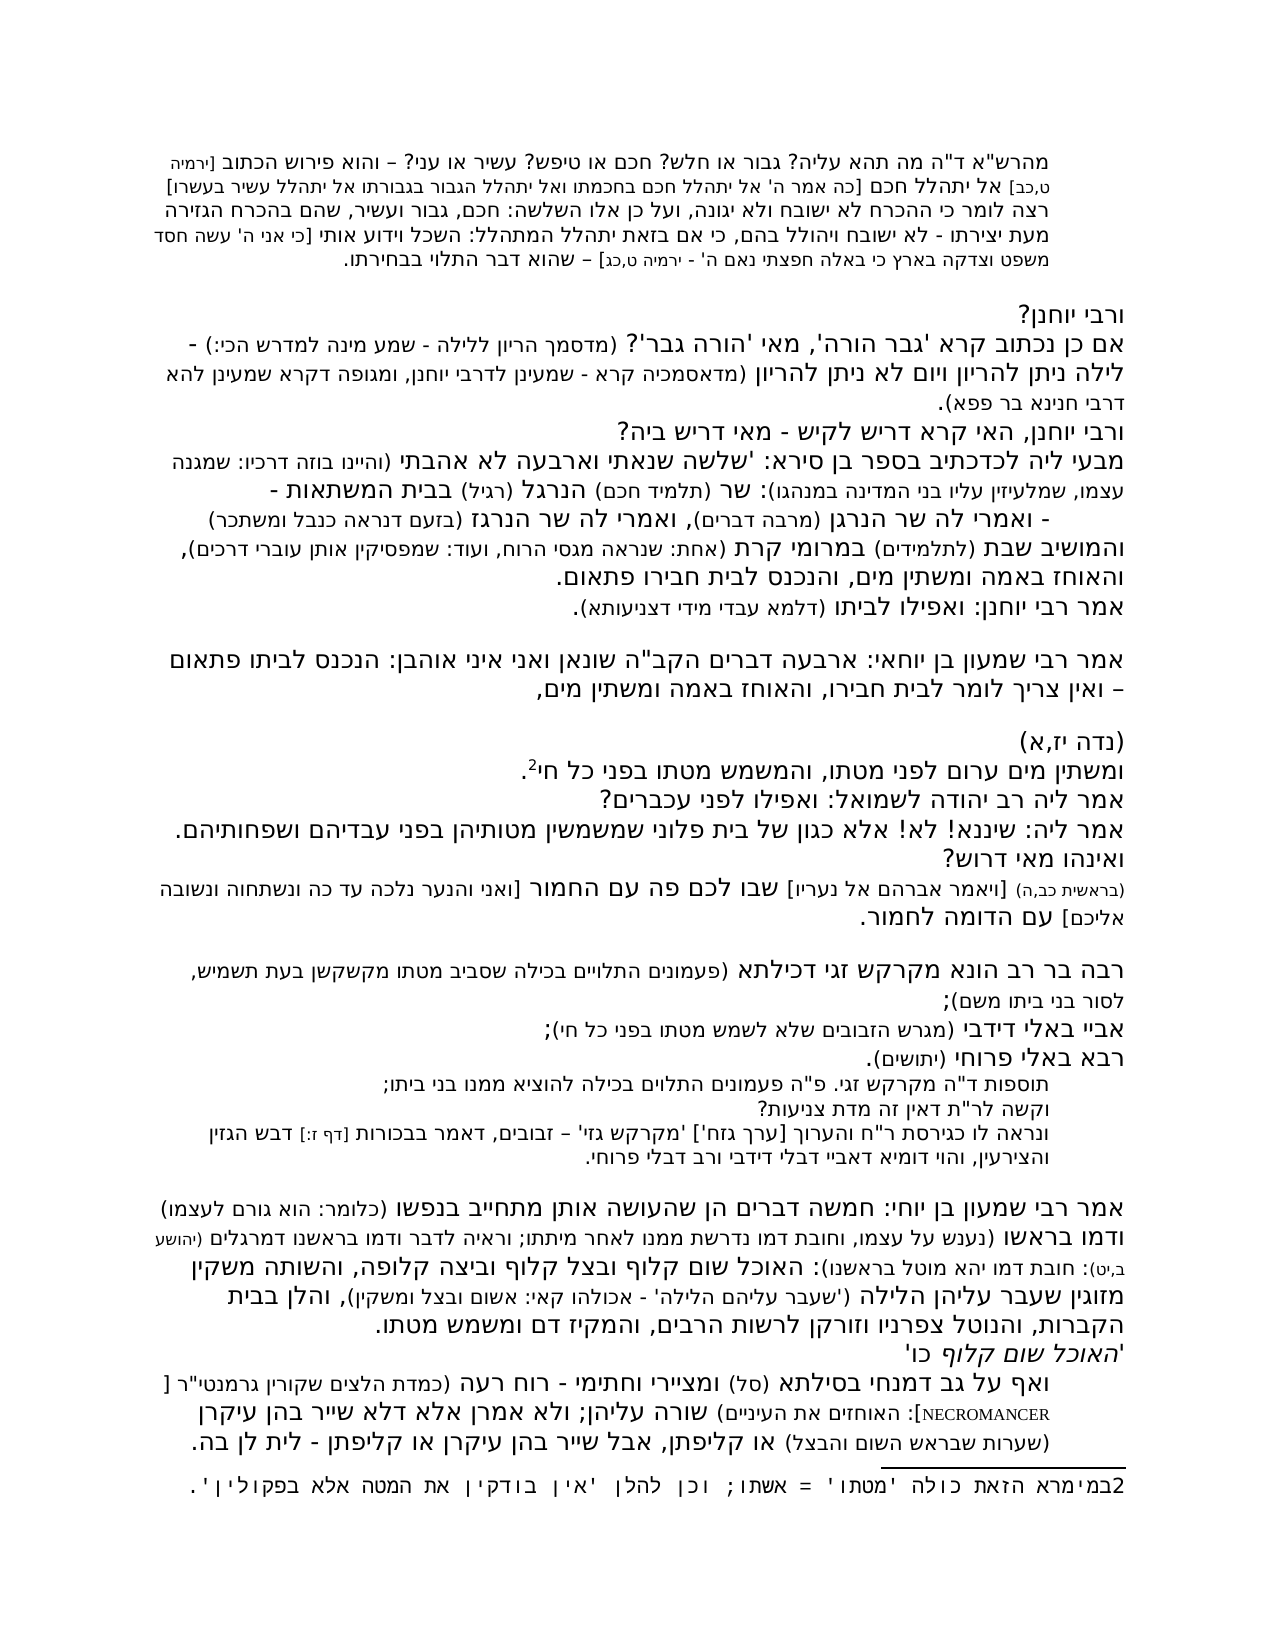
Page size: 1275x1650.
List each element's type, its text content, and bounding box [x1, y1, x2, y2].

text אם כן נכתוב קרא 'גבר הורה', מאי 'הורה גבר'? (מדסמך הריון ללילה - שמע מינה למדרש הכי:) - לילה ניתן להריון ויום לא ניתן להריון (מדאסמכיה קרא - שמעינן לדרבי יוחנן, ומגופה דקרא שמעינן להא דרבי חנינא בר פפא). [150, 329, 1125, 417]
text ורבי יוחנן? [150, 300, 1125, 329]
text (נדה יז,א) [150, 727, 1125, 757]
text ונראה לו כגירסת ר"ח והערוך [ערך גזח'] 'מקרקש גזי' – זבובים, דאמר בבכורות [דף ז:] דבש הגזין והצירעין, והוי דומיא דאביי דבלי דידבי ורב דבלי פרוחי. [150, 1121, 1050, 1169]
text מבעי ליה לכדכתיב בספר בן סירא: 'שלשה שנאתי וארבעה לא אהבתי (והיינו בוזה דרכיו: שמגנה עצמו, שמלעיזין עליו בני המדינה במנהגו): שר (תלמיד חכם) הנרגל (רגיל) בבית המשתאות - [150, 446, 1125, 504]
text אמר רבי יוחנן: ואפילו לביתו (דלמא עבדי מידי דצניעותא). [150, 592, 1125, 621]
text אביי באלי דידבי (מגרש הזבובים שלא לשמש מטתו בפני כל חי); [150, 1014, 1125, 1043]
text ורבי יוחנן, האי קרא דריש לקיש - מאי דריש ביה? [150, 417, 1125, 446]
text וקשה לר"ת דאין זה מדת צניעות? [150, 1097, 1050, 1121]
text מהרש"א ד"ה מה תהא עליה? גבור או חלש? חכם או טיפש? עשיר או עני? – והוא פירוש הכתוב [ירמיה ט,כב] אל יתהלל חכם [כה אמר ה' אל יתהלל חכם בחכמתו ואל יתהלל הגבור בגבורתו אל יתהלל עשיר בעשרו] רצה לומר כי ההכרח לא ישובח ולא יגונה, ועל כן אלו השלשה: חכם, גבור ועשיר, שהם בהכרח הגזירה מעת יצירתו - לא ישובח ויהולל בהם, כי אם בזאת יתהלל המתהלל: השכל וידוע אותי [כי אני ה' עשה חסד משפט וצדקה בארץ כי באלה חפצתי נאם ה' - ירמיה ט,כג] – שהוא דבר התלוי בבחירתו. [150, 150, 1050, 271]
text במימרא הזאת כולה 'מטתו' = אשתו; וכן להלן 'אין בודקין את המטה אלא בפקולין'. [150, 1474, 1125, 1500]
text והמושיב שבת (לתלמידים) במרומי קרת (אחת: שנראה מגסי הרוח, ועוד: שמפסיקין אותן עוברי דרכים), והאוחז באמה ומשתין מים, והנכנס לבית חבירו פתאום. [150, 533, 1125, 592]
text אמר רבי שמעון בן יוחי: חמשה דברים הן שהעושה אותן מתחייב בנפשו (כלומר: הוא גורם לעצמו) ודמו בראשו (נענש על עצמו, וחובת דמו נדרשת ממנו לאחר מיתתו; וראיה לדבר ודמו בראשנו דמרגלים (יהושע ב,יט): חובת דמו יהא מוטל בראשנו): האוכל שום קלוף ובצל קלוף וביצה קלופה, והשותה משקין מזוגין שעבר עליהן הלילה ('שעבר עליהם הלילה' - אכולהו קאי: אשום ובצל ומשקין), והלן בבית הקברות, והנוטל צפרניו וזורקן לרשות הרבים, והמקיז דם ומשמש מטתו. [150, 1193, 1125, 1339]
text - ואמרי לה שר הנרגן (מרבה דברים), ואמרי לה שר הנרגז (בזעם דנראה כנבל ומשתכר) [150, 504, 1050, 533]
text אמר רבי שמעון בן יוחאי: ארבעה דברים הקב"ה שונאן ואני איני אוהבן: הנכנס לביתו פתאום – ואין צריך לומר לבית חבירו, והאוחז באמה ומשתין מים, [150, 645, 1125, 703]
text (בראשית כב,ה) [ויאמר אברהם אל נעריו] שבו לכם פה עם החמור [ואני והנער נלכה עד כה ונשתחוה ונשובה אליכם] עם הדומה לחמור. [150, 873, 1125, 932]
text תוספות ד"ה מקרקש זגי. פ"ה פעמונים התלוים בכילה להוציא ממנו בני ביתו; [150, 1072, 1050, 1097]
text אמר ליה: שיננא! לא! אלא כגון של בית פלוני שמשמשין מטותיהן בפני עבדיהם ושפחותיהם. [150, 815, 1125, 844]
text 'האוכל שום קלוף כו' [150, 1339, 1125, 1368]
text ומשתין מים ערום לפני מטתו, והמשמש מטתו בפני כל חי. [150, 757, 1125, 786]
text רבה בר רב הונא מקרקש זגי דכילתא (פעמונים התלויים בכילה שסביב מטתו מקשקשן בעת תשמיש, לסור בני ביתו משם); [150, 956, 1125, 1014]
text רבא באלי פרוחי (יתושים). [150, 1043, 1125, 1072]
text ואינהו מאי דרוש? [150, 844, 1125, 873]
text ואף על גב דמנחי בסילתא (סל) ומציירי וחתימי - רוח רעה (כמדת הלצים שקורין גרמנטי"ר [NECROMANCER]: האוחזים את העיניים) שורה עליהן; ולא אמרן אלא דלא שייר בהן עיקרן (שערות שבראש השום והבצל) או קליפתן, אבל שייר בהן עיקרן או קליפתן - לית לן בה. [150, 1368, 1050, 1456]
text אמר ליה רב יהודה לשמואל: ואפילו לפני עכברים? [150, 786, 1125, 815]
